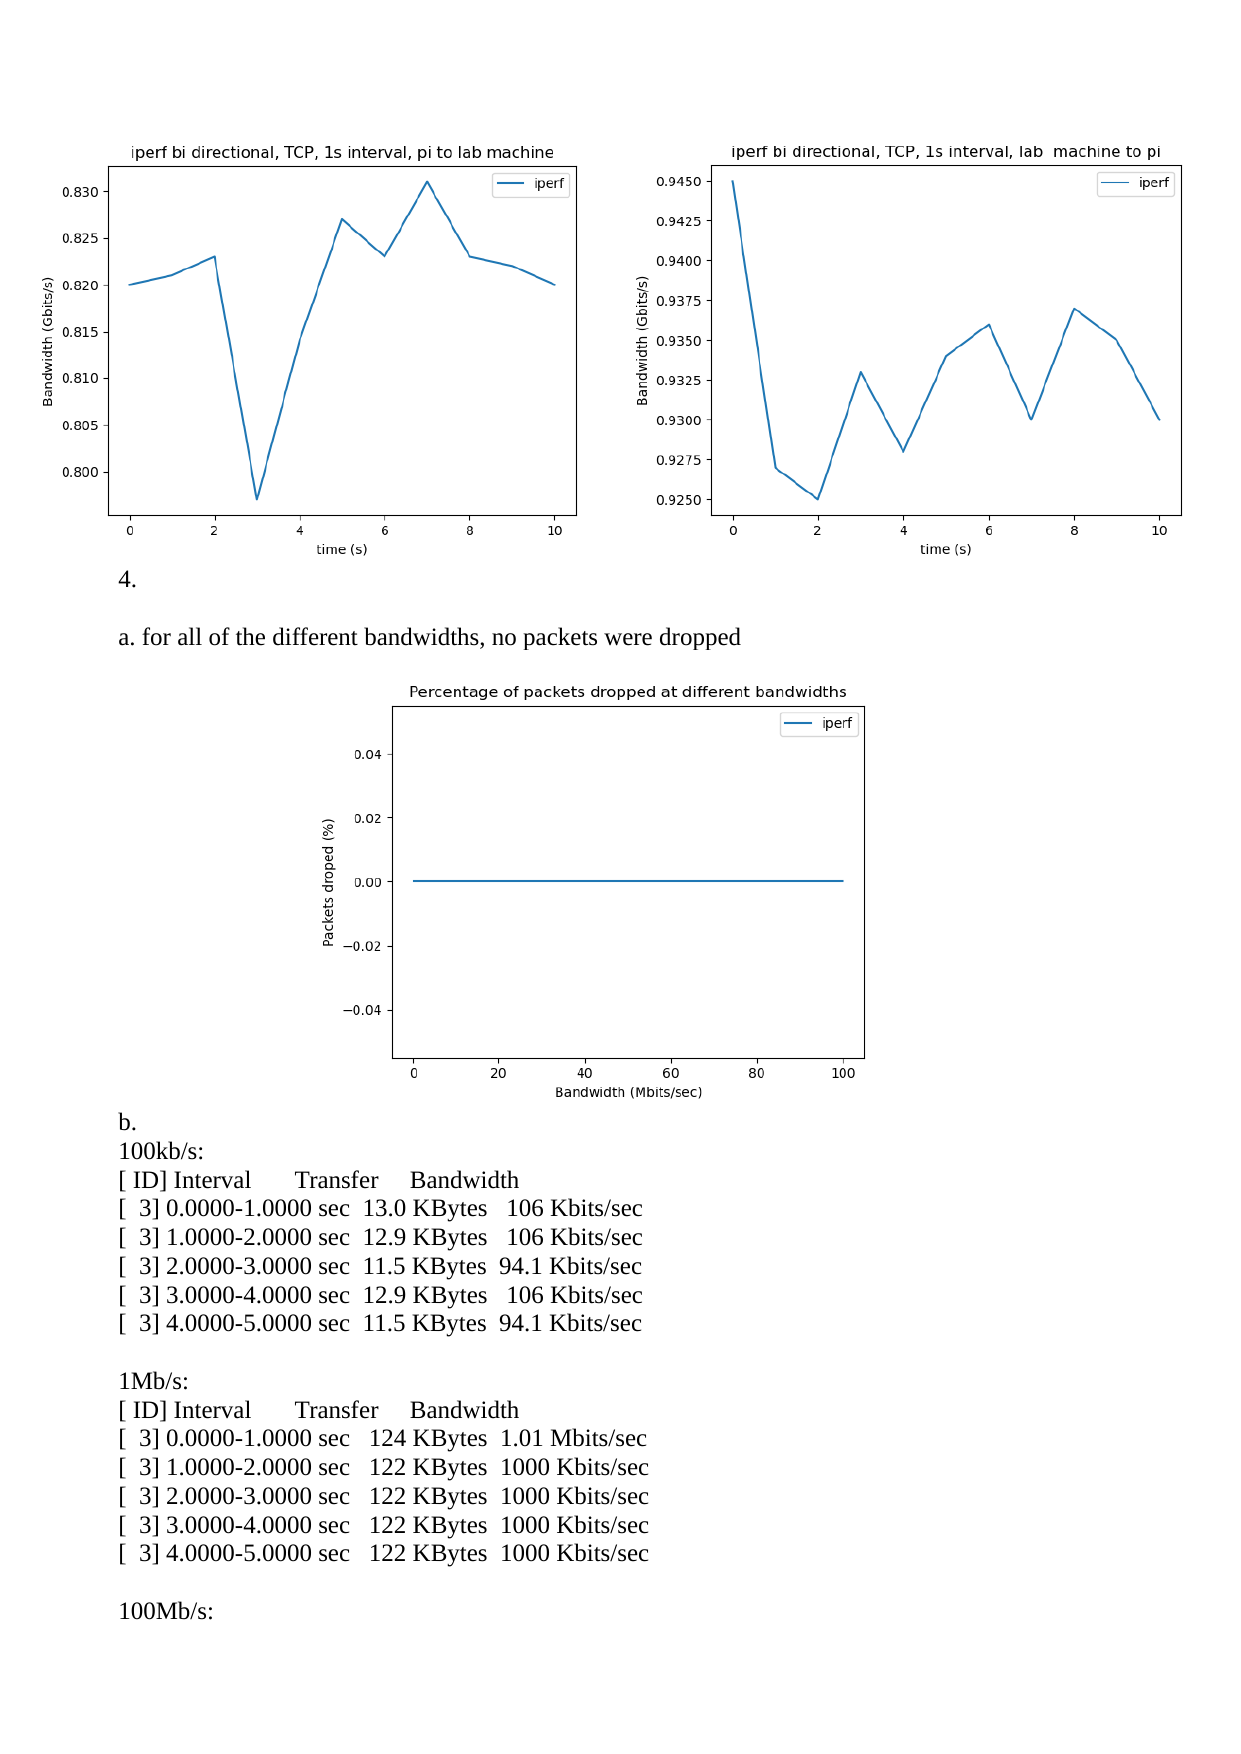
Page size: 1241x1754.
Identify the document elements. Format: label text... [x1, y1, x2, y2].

text 1Mb/s: [118, 1366, 1122, 1395]
text [ 3] 2.0000-3.0000 sec 11.5 KBytes 94.1 Kbits/sec [118, 1251, 1122, 1280]
text [ 3] 3.0000-4.0000 sec 12.9 KBytes 106 Kbits/sec [118, 1280, 1122, 1308]
text a. for all of the different bandwidths, no packets were dropped [118, 622, 1122, 650]
text b. [118, 650, 1122, 1136]
text [ ID] Interval Transfer Bandwidth [118, 1165, 1122, 1193]
text [ 3] 4.0000-5.0000 sec 122 KBytes 1000 Kbits/sec [118, 1538, 1122, 1567]
picture [315, 650, 925, 1108]
text [ 3] 1.0000-2.0000 sec 122 KBytes 1000 Kbits/sec [118, 1452, 1122, 1481]
text [ 3] 0.0000-1.0000 sec 13.0 KBytes 106 Kbits/sec [118, 1193, 1122, 1222]
text [ 3] 1.0000-2.0000 sec 12.9 KBytes 106 Kbits/sec [118, 1222, 1122, 1251]
text [ ID] Interval Transfer Bandwidth [118, 1395, 1122, 1423]
picture [32, 110, 1241, 565]
text [ 3] 2.0000-3.0000 sec 122 KBytes 1000 Kbits/sec [118, 1481, 1122, 1510]
text [ 3] 4.0000-5.0000 sec 11.5 KBytes 94.1 Kbits/sec [118, 1308, 1122, 1337]
text 4. [118, 565, 1122, 593]
text [ 3] 3.0000-4.0000 sec 122 KBytes 1000 Kbits/sec [118, 1510, 1122, 1538]
text 100Mb/s: [118, 1596, 1122, 1625]
text 100kb/s: [118, 1136, 1122, 1165]
text [ 3] 0.0000-1.0000 sec 124 KBytes 1.01 Mbits/sec [118, 1423, 1122, 1452]
